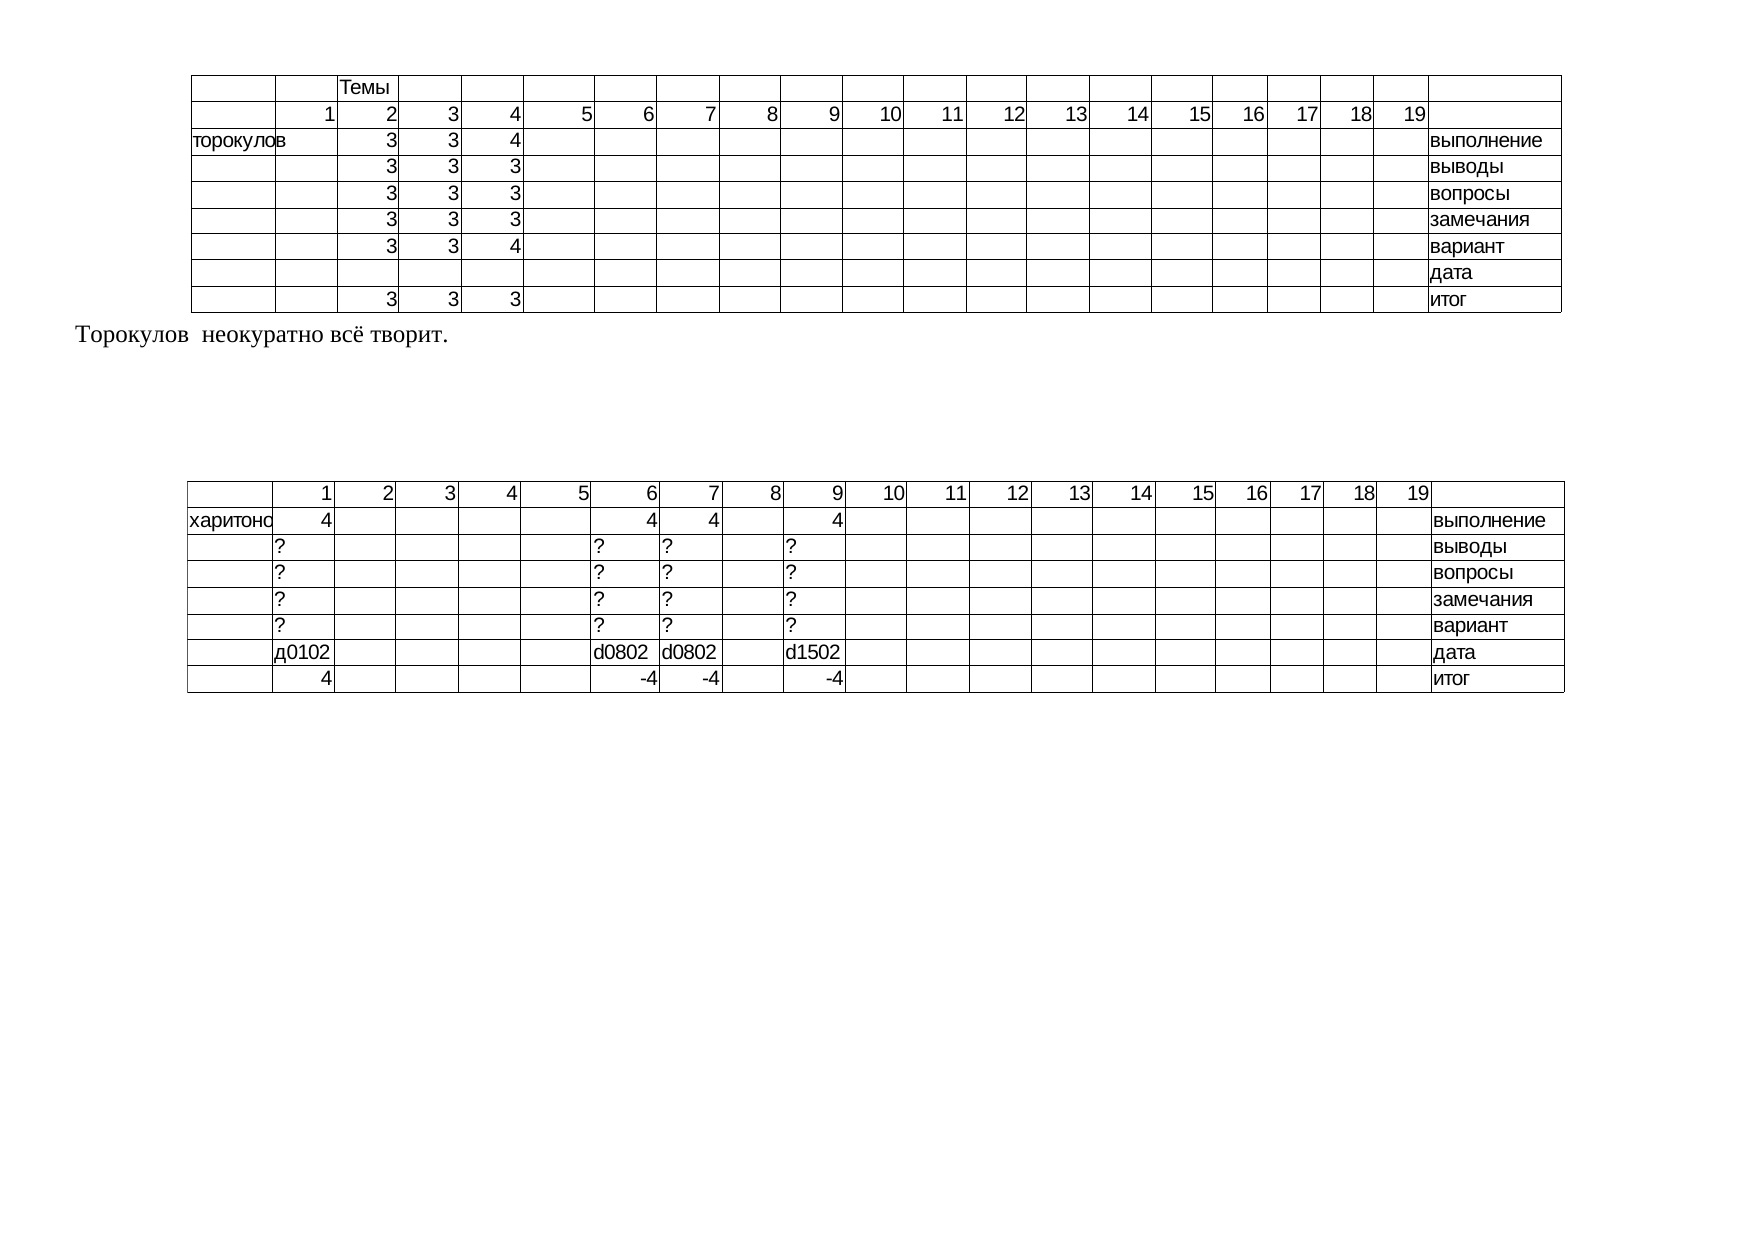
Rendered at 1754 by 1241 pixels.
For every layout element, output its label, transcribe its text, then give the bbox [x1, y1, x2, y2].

text Торокулов неокуратно всё творит. [75, 75, 1679, 348]
